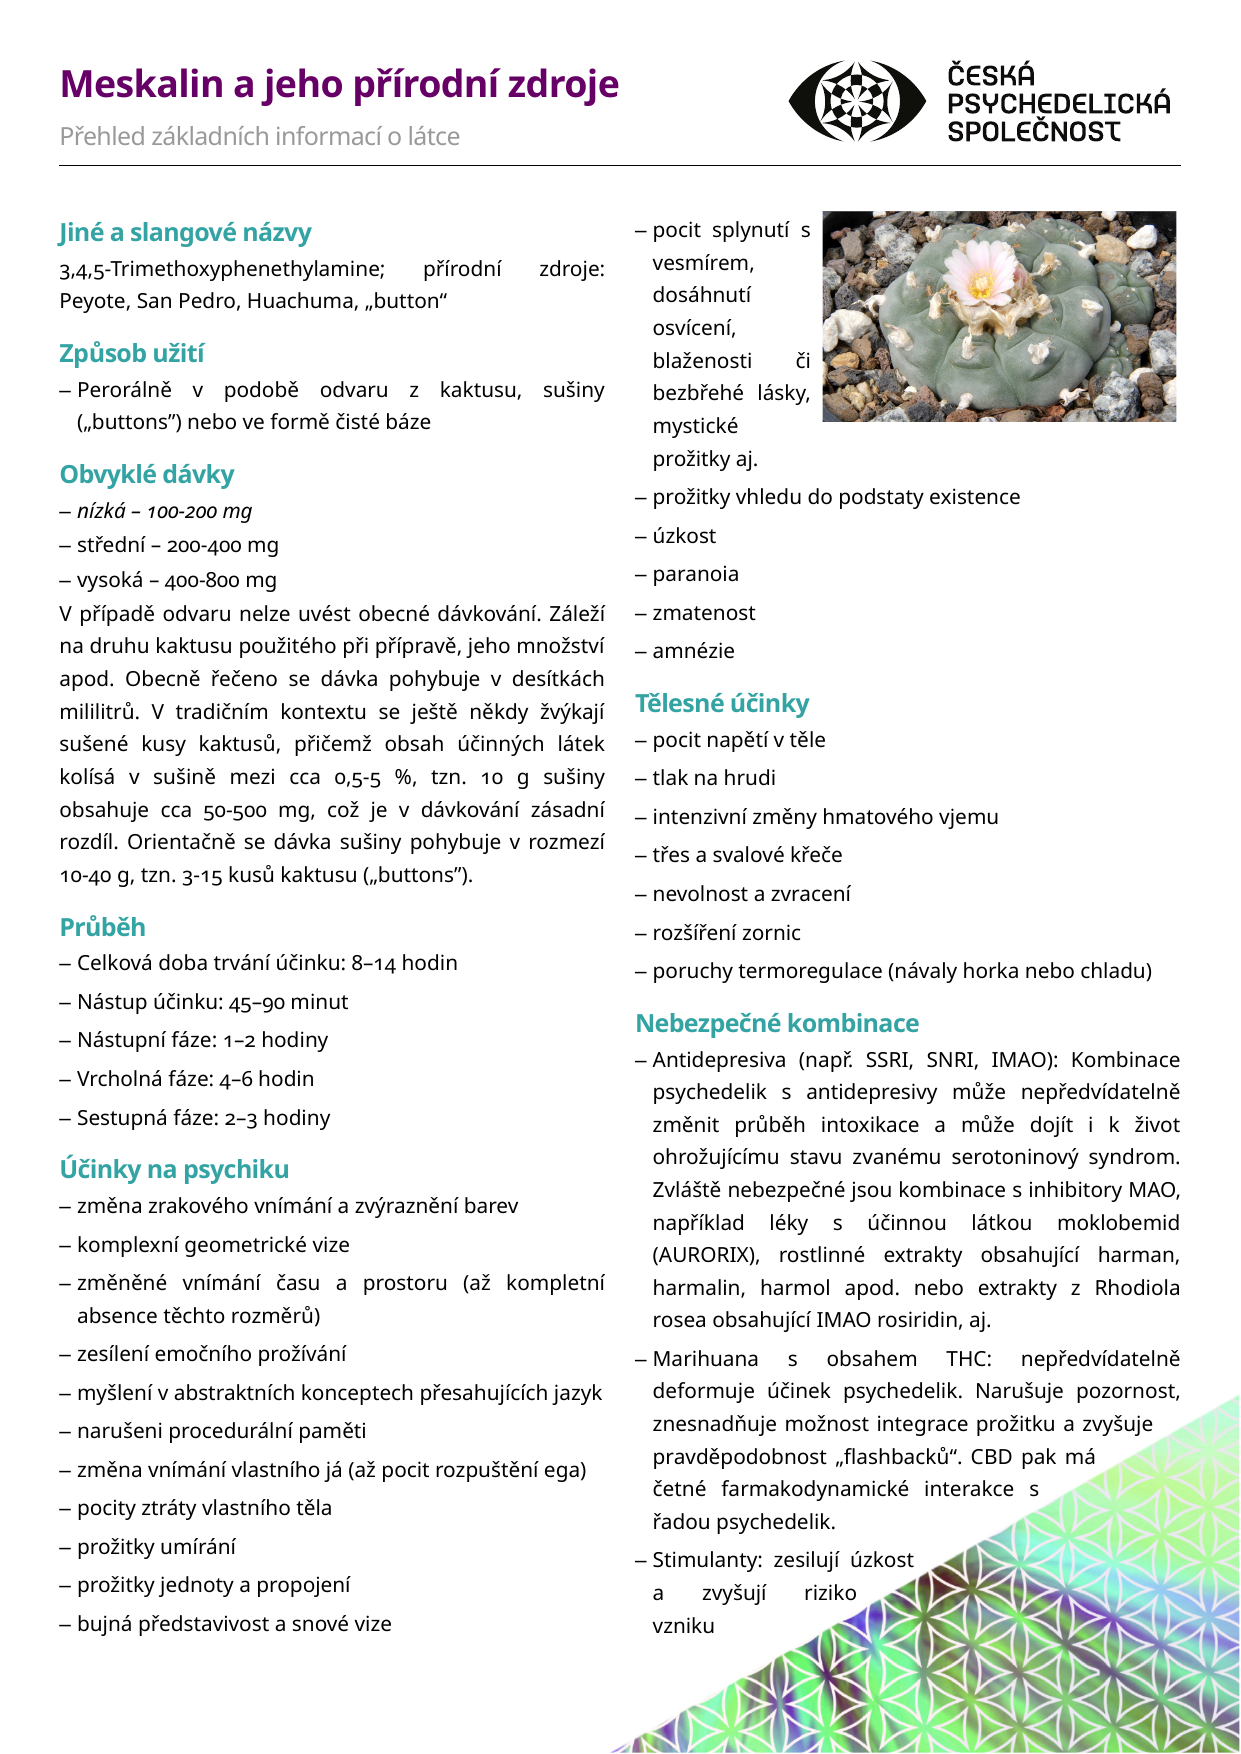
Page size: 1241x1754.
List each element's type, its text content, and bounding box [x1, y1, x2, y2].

list nevolnost a zvracení [635, 879, 1181, 907]
list Nástupní fáze: 1–2 hodiny [59, 1026, 605, 1054]
list zesílení emočního prožívání [59, 1339, 605, 1368]
list prožitky vhledu do podstaty existence [635, 482, 1181, 511]
subtitle Přehled základních informací o látce [59, 120, 1181, 152]
subtitle Způsob užití [59, 337, 605, 369]
text V případě odvaru nelze uvést obecné dávkování. Záleží na druhu kaktusu použitého při přípravě, jeho množství apod. Obecně řečeno se dávka pohybuje v desítkách mililitrů. V tradičním kontextu se ještě někdy žvýkají sušené kusy kaktusů, přičemž obsah účinných látek kolísá v sušině mezi cca 0,5-5 %, tzn. 10 g sušiny obsahuje cca 50-500 mg, což je v dávkování zásadní rozdíl. Orientačně se dávka sušiny pohybuje v rozmezí 10-40 g, tzn. 3-15 kusů kaktusu („buttons”). [59, 599, 605, 888]
list změněné vnímání času a prostoru (až kompletní absence těchto rozměrů) [59, 1268, 605, 1329]
list narušeni procedurální paměti [59, 1416, 605, 1445]
list prožitky jednoty a propojení [59, 1571, 605, 1599]
list Nástup účinku: 45–90 minut [59, 987, 605, 1015]
list rozšíření zornic [635, 918, 1181, 946]
text 3,4,5-Trimethoxyphenethylamine; přírodní zdroje: Peyote, San Pedro, Huachuma, „button“ [59, 254, 605, 315]
list změna vnímání vlastního já (až pocit rozpuštění ega) [59, 1455, 605, 1483]
subtitle Průběh [59, 910, 605, 942]
list pocit splynutí s vesmírem, dosáhnutí osvícení, blaženosti či bezbřehé lásky, mystické prožitky aj. [635, 215, 1181, 472]
list Vrcholná fáze: 4–6 hodin [59, 1064, 605, 1092]
list paranoia [635, 559, 1181, 588]
list bujná představivost a snové vize [59, 1609, 605, 1638]
title Meskalin a jeho přírodní zdroje [59, 59, 1181, 107]
picture [970, 1671, 1230, 1754]
list Stimulanty: zesilují úzkost a zvyšují riziko vzniku myšlenkových kruhů, které mohou být pro uživatele velice nepříjemné. Dále zvyšují zátěž kardiovaskulárního systému. [635, 1513, 1181, 1639]
list třes a svalové křeče [635, 841, 1181, 869]
subtitle Nebezpečné kombinace [635, 1006, 1181, 1039]
list zmatenost [635, 598, 1181, 626]
subtitle Obvyklé dávky [59, 458, 605, 490]
list komplexní geometrické vize [59, 1230, 605, 1258]
subtitle Účinky na psychiku [59, 1153, 605, 1185]
list Sestupná fáze: 2–3 hodiny [59, 1103, 605, 1131]
list poruchy termoregulace (návaly horka nebo chladu) [635, 956, 1181, 984]
list amnézie [635, 636, 1181, 665]
list tlak na hrudi [635, 763, 1181, 792]
picture [822, 211, 1177, 422]
list úzkost [635, 521, 1181, 549]
list myšlení v abstraktních konceptech přesahujících jazyk [59, 1378, 605, 1406]
subtitle Tělesné účinky [635, 687, 1181, 719]
list Marihuana s obsahem THC: nepředvídatelně deformuje účinek psychedelik. Narušuje pozornost, znesnadňuje možnost integrace prožitku a zvyšuje pravděpodobnost „flashbacků“. CBD pak má četné farmakodynamické interakce s řadou psychedelik. [635, 1344, 1181, 1503]
list prožitky umírání [59, 1532, 605, 1561]
list pocity ztráty vlastního těla [59, 1493, 605, 1522]
list střední – 200-400 mg [59, 530, 605, 559]
list intenzivní změny hmatového vjemu [635, 802, 1181, 830]
list vysoká – 400-800 mg [59, 565, 605, 593]
